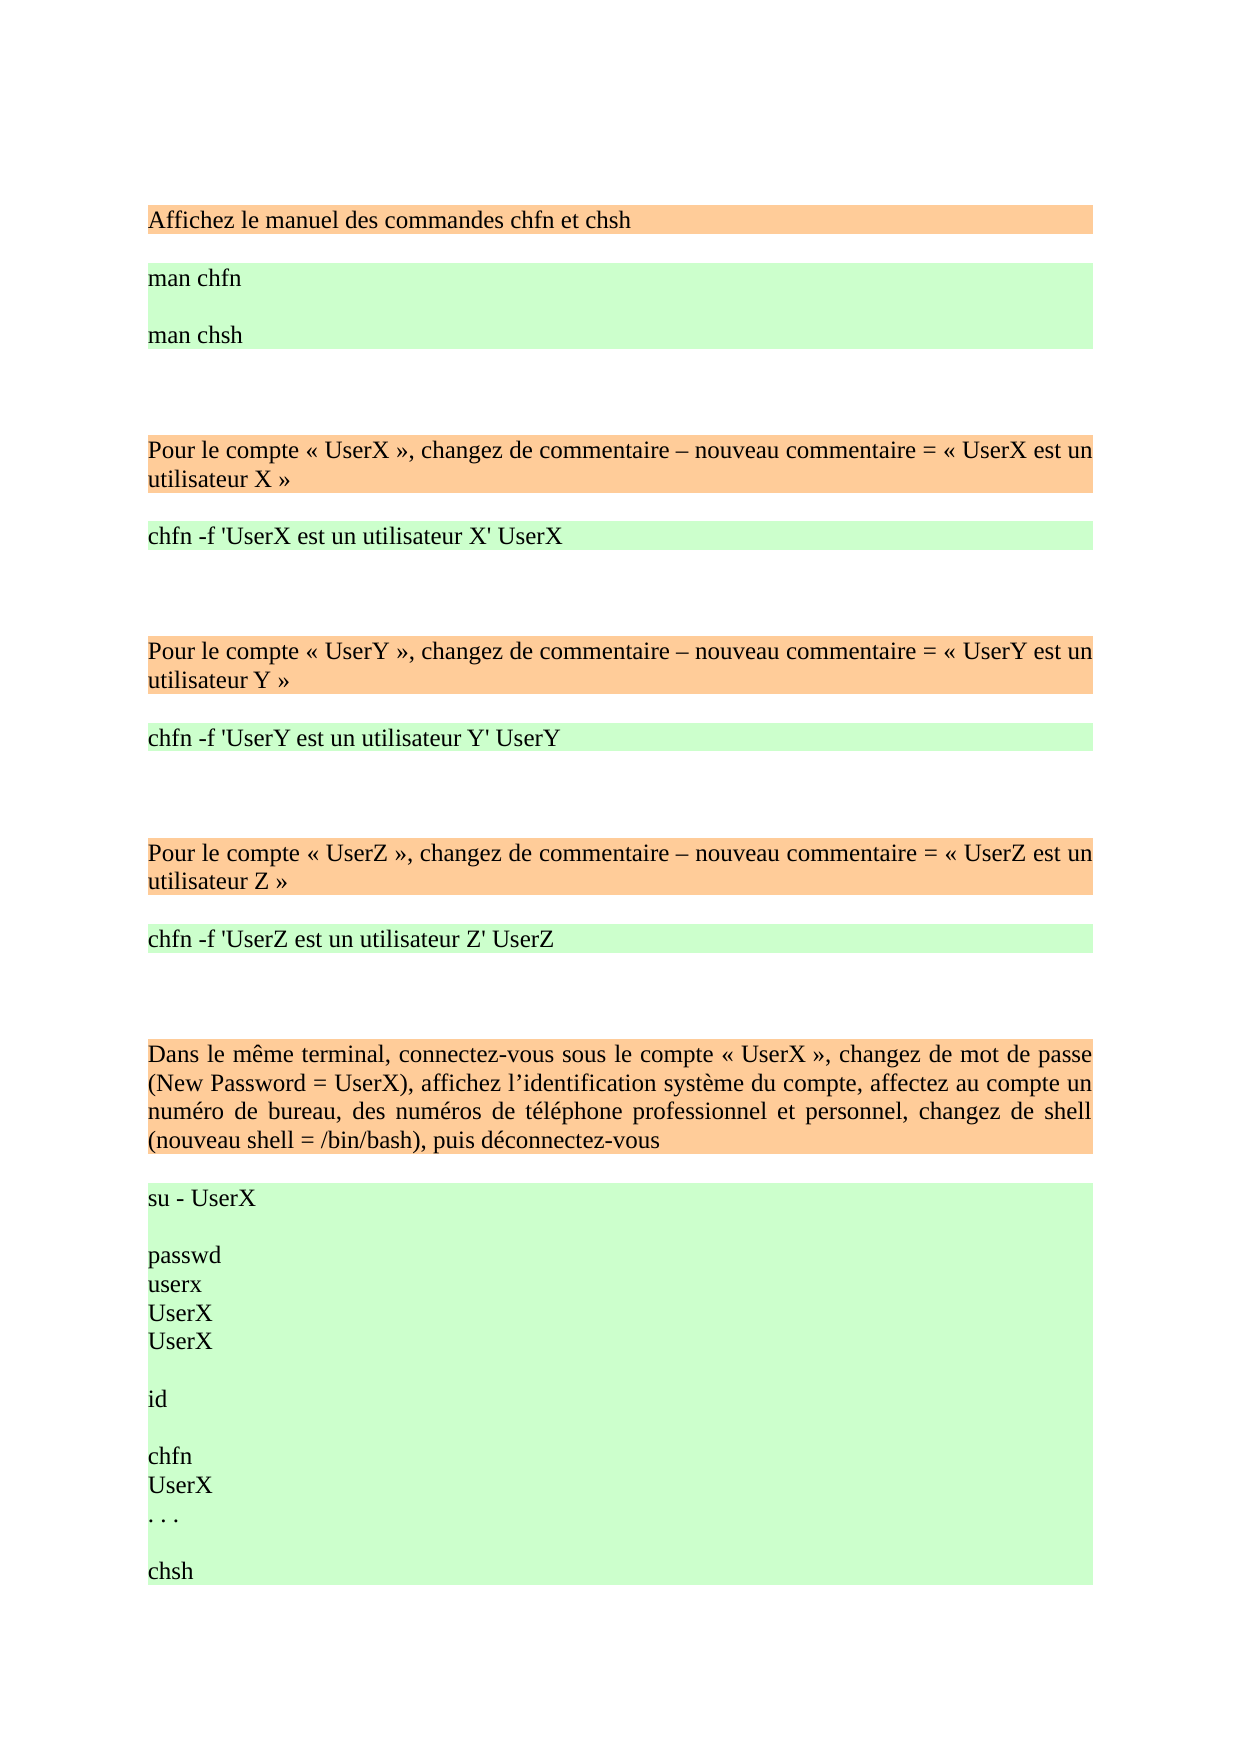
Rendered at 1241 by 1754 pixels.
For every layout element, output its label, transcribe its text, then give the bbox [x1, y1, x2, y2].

text Pour le compte « UserX », changez de commentaire – nouveau commentaire = « UserX est un utilisateur X » [148, 435, 1093, 493]
text chfn [148, 1441, 1093, 1470]
text chsh [148, 1556, 1093, 1585]
text id [148, 1384, 1093, 1413]
text userx [148, 1269, 1093, 1298]
text chfn -f 'UserX est un utilisateur X' UserX [148, 521, 1093, 550]
text Dans le même terminal, connectez-vous sous le compte « UserX », changez de mot de passe (New Password = UserX), affichez l’identification système du compte, affectez au compte un numéro de bureau, des numéros de téléphone professionnel et personnel, changez de shell (nouveau shell = /bin/bash), puis déconnectez-vous [148, 1039, 1093, 1154]
text Pour le compte « UserZ », changez de commentaire – nouveau commentaire = « UserZ est un utilisateur Z » [148, 838, 1093, 895]
text . . . [148, 1499, 1093, 1528]
text Affichez le manuel des commandes chfn et chsh [148, 205, 1093, 234]
text su - UserX [148, 1183, 1093, 1211]
text UserX [148, 1298, 1093, 1326]
text man chsh [148, 320, 1093, 349]
text chfn -f 'UserY est un utilisateur Y' UserY [148, 723, 1093, 751]
text UserX [148, 1326, 1093, 1355]
text man chfn [148, 263, 1093, 291]
text passwd [148, 1240, 1093, 1269]
text Pour le compte « UserY », changez de commentaire – nouveau commentaire = « UserY est un utilisateur Y » [148, 636, 1093, 694]
text UserX [148, 1470, 1093, 1499]
text chfn -f 'UserZ est un utilisateur Z' UserZ [148, 924, 1093, 953]
